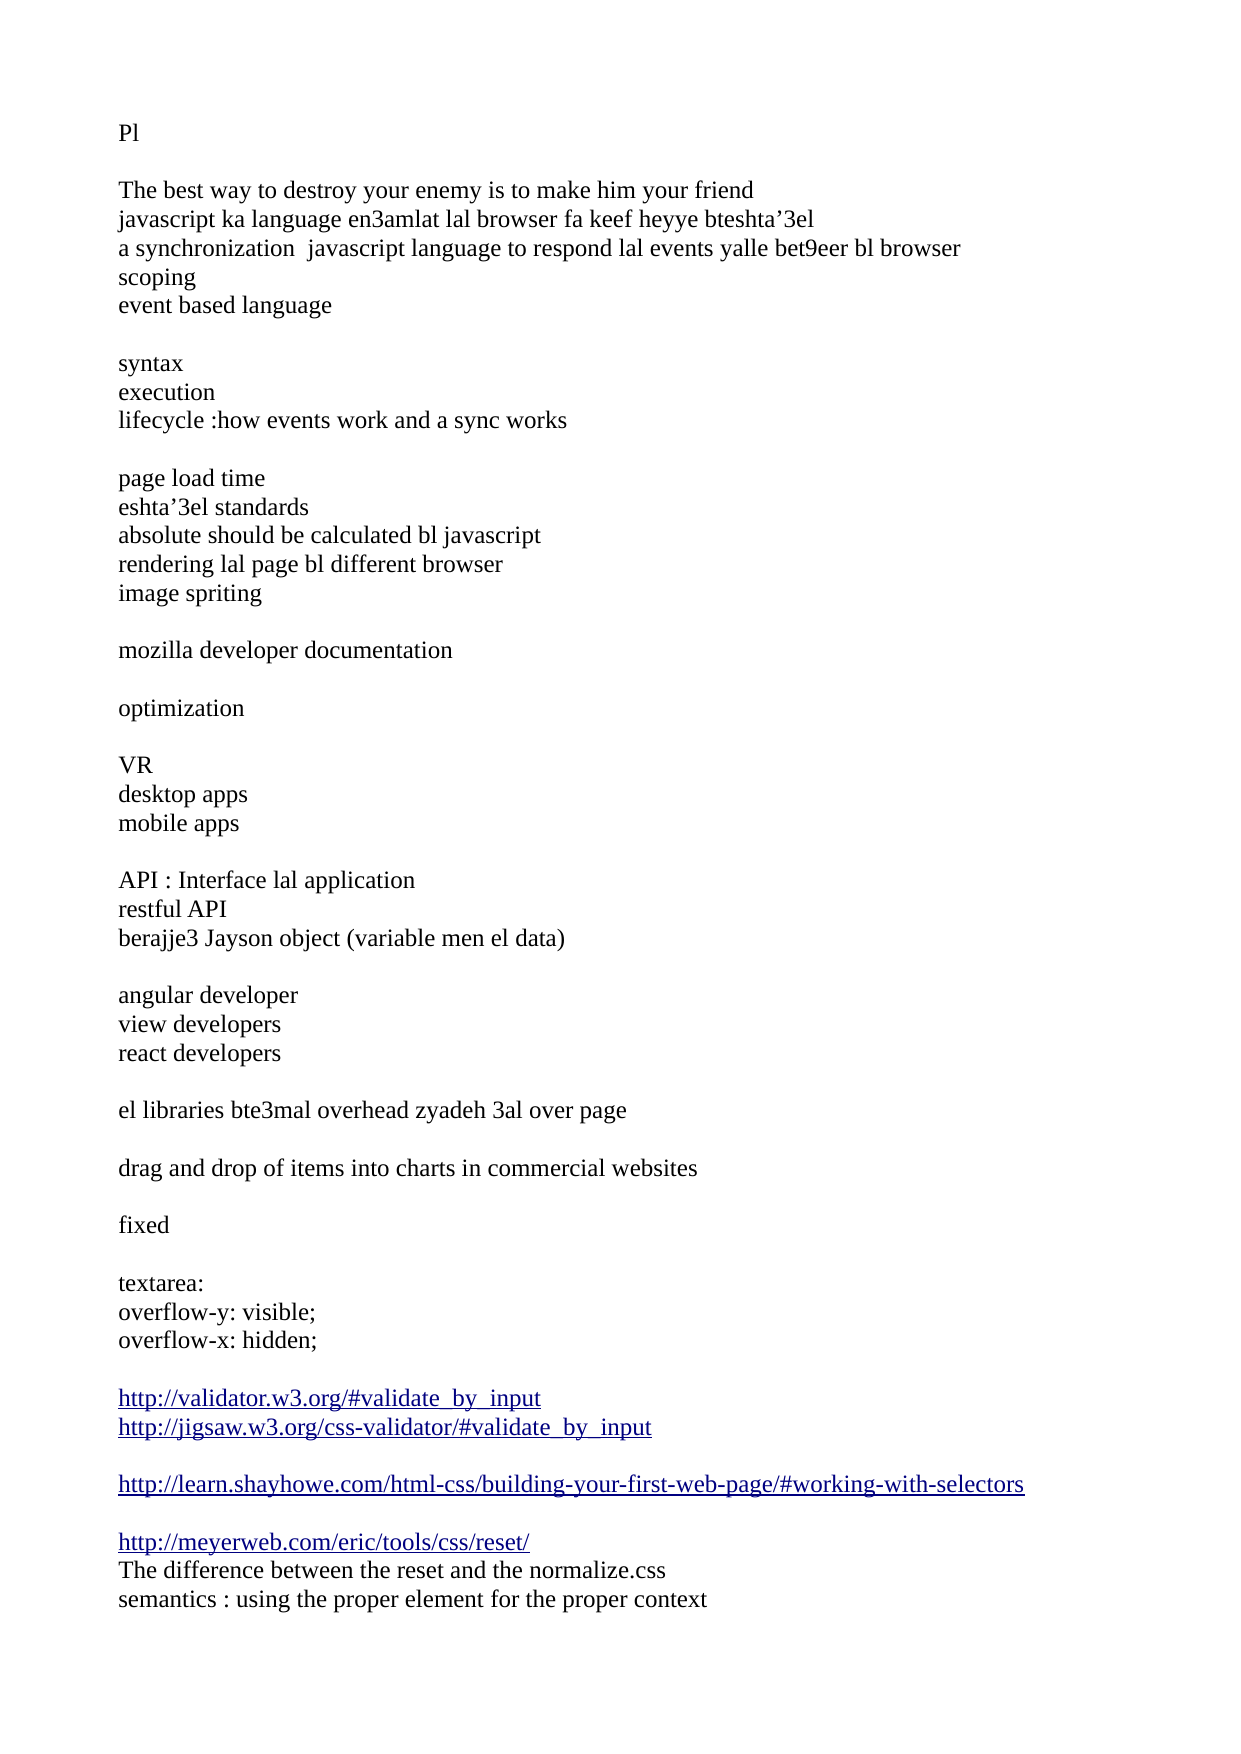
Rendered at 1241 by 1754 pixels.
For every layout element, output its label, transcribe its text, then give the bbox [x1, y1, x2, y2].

text textarea: [118, 1268, 1122, 1297]
text API : Interface lal application [118, 866, 1122, 894]
text overflow-x: hidden; [118, 1326, 1122, 1354]
text rendering lal page bl different browser [118, 549, 1122, 578]
text The difference between the reset and the normalize.css [118, 1556, 1122, 1584]
text The best way to destroy your enemy is to make him your friend [118, 176, 1122, 204]
text view developers [118, 1009, 1122, 1038]
text mozilla developer documentation [118, 636, 1122, 664]
text fixed [118, 1211, 1122, 1239]
text page load time [118, 463, 1122, 492]
text optimization [118, 693, 1122, 722]
text el libraries bte3mal overhead zyadeh 3al over page [118, 1096, 1122, 1124]
text berajje3 Jayson object (variable men el data) [118, 923, 1122, 952]
text http://validator.w3.org/#validate_by_input [118, 1383, 1122, 1412]
text eshta’3el standards [118, 492, 1122, 521]
text react developers [118, 1038, 1122, 1067]
text http://jigsaw.w3.org/css-validator/#validate_by_input [118, 1412, 1122, 1441]
text image spriting [118, 578, 1122, 607]
text http://learn.shayhowe.com/html-css/building-your-first-web-page/#working-with-selectors [118, 1469, 1122, 1498]
text execution [118, 377, 1122, 406]
text VR [118, 751, 1122, 779]
text desktop apps [118, 779, 1122, 808]
text semantics : using the proper element for the proper context [118, 1584, 1122, 1613]
text event based language [118, 291, 1122, 319]
text http://meyerweb.com/eric/tools/css/reset/ [118, 1527, 1122, 1556]
text scoping [118, 262, 1122, 291]
text absolute should be calculated bl javascript [118, 521, 1122, 549]
text syntax [118, 348, 1122, 377]
text lifecycle :how events work and a sync works [118, 406, 1122, 434]
text javascript ka language en3amlat lal browser fa keef heyye bteshta’3el [118, 204, 1122, 233]
text a synchronization javascript language to respond lal events yalle bet9eer bl browser [118, 233, 1122, 262]
text mobile apps [118, 808, 1122, 837]
text Pl [118, 118, 1122, 147]
text angular developer [118, 981, 1122, 1009]
text overflow-y: visible; [118, 1297, 1122, 1326]
text drag and drop of items into charts in commercial websites [118, 1153, 1122, 1182]
text restful API [118, 894, 1122, 923]
